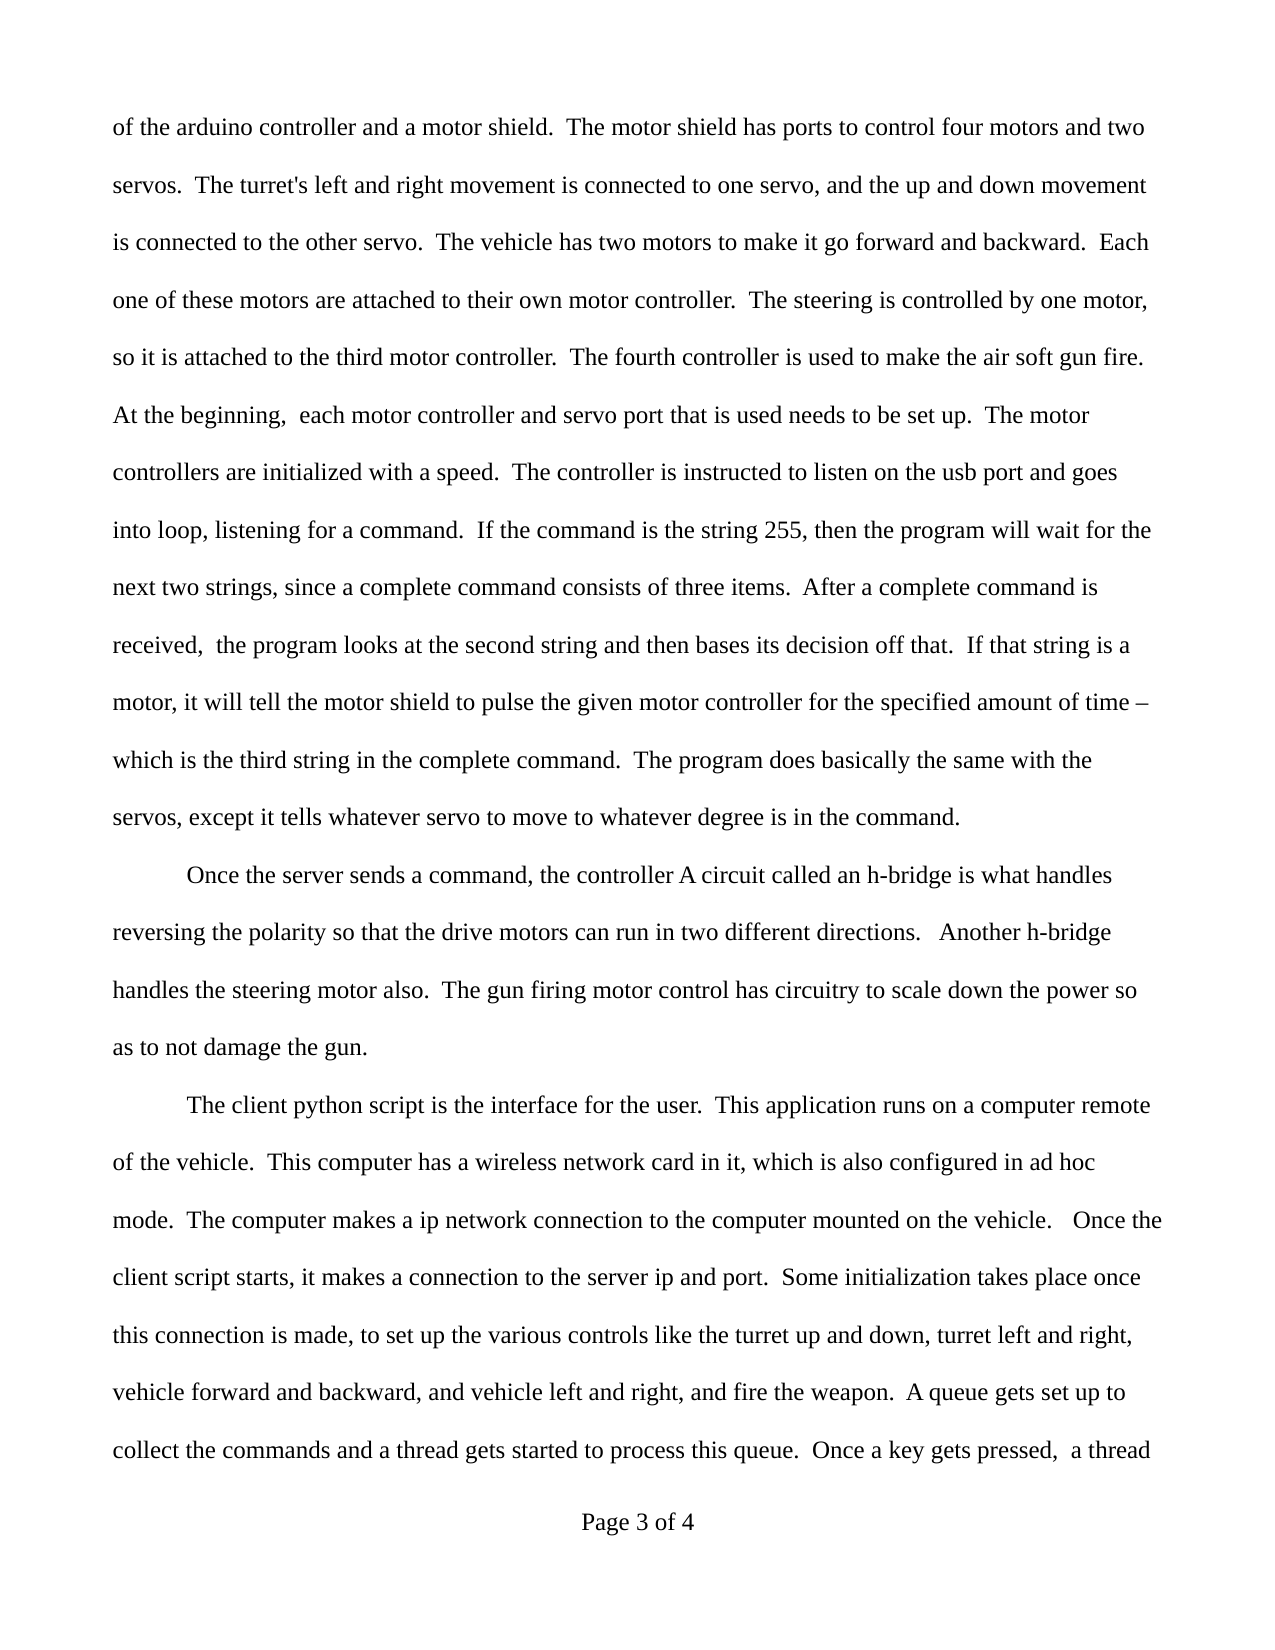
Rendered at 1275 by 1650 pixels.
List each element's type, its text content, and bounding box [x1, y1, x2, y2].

text The client python script is the interface for the user. This application runs on a computer remote of the vehicle. This computer has a wireless network card in it, which is also configured in ad hoc mode. The computer makes a ip network connection to the computer mounted on the vehicle. Once the client script starts, it makes a connection to the server ip and port. Some initialization takes place once this connection is made, to set up the various controls like the turret up and down, turret left and right, vehicle forward and backward, and vehicle left and right, and fire the weapon. A queue gets set up to collect the commands and a thread gets started to process this queue. Once a key gets pressed, a thread [112, 1090, 1162, 1464]
text Once the server sends a command, the controller A circuit called an h-bridge is what handles reversing the polarity so that the drive motors can run in two different directions. Another h-bridge handles the steering motor also. The gun firing motor control has circuitry to scale down the power so as to not damage the gun. [112, 860, 1162, 1061]
text of the arduino controller and a motor shield. The motor shield has ports to control four motors and two servos. The turret's left and right movement is connected to one servo, and the up and down movement is connected to the other servo. The vehicle has two motors to make it go forward and backward. Each one of these motors are attached to their own motor controller. The steering is controlled by one motor, so it is attached to the third motor controller. The fourth controller is used to make the air soft gun fire. At the beginning, each motor controller and servo port that is used needs to be set up. The motor controllers are initialized with a speed. The controller is instructed to listen on the usb port and goes into loop, listening for a command. If the command is the string 255, then the program will wait for the next two strings, since a complete command consists of three items. After a complete command is received, the program looks at the second string and then bases its decision off that. If that string is a motor, it will tell the motor shield to pulse the given motor controller for the specified amount of time – which is the third string in the complete command. The program does basically the same with the servos, except it tells whatever servo to move to whatever degree is in the command. [112, 112, 1162, 831]
